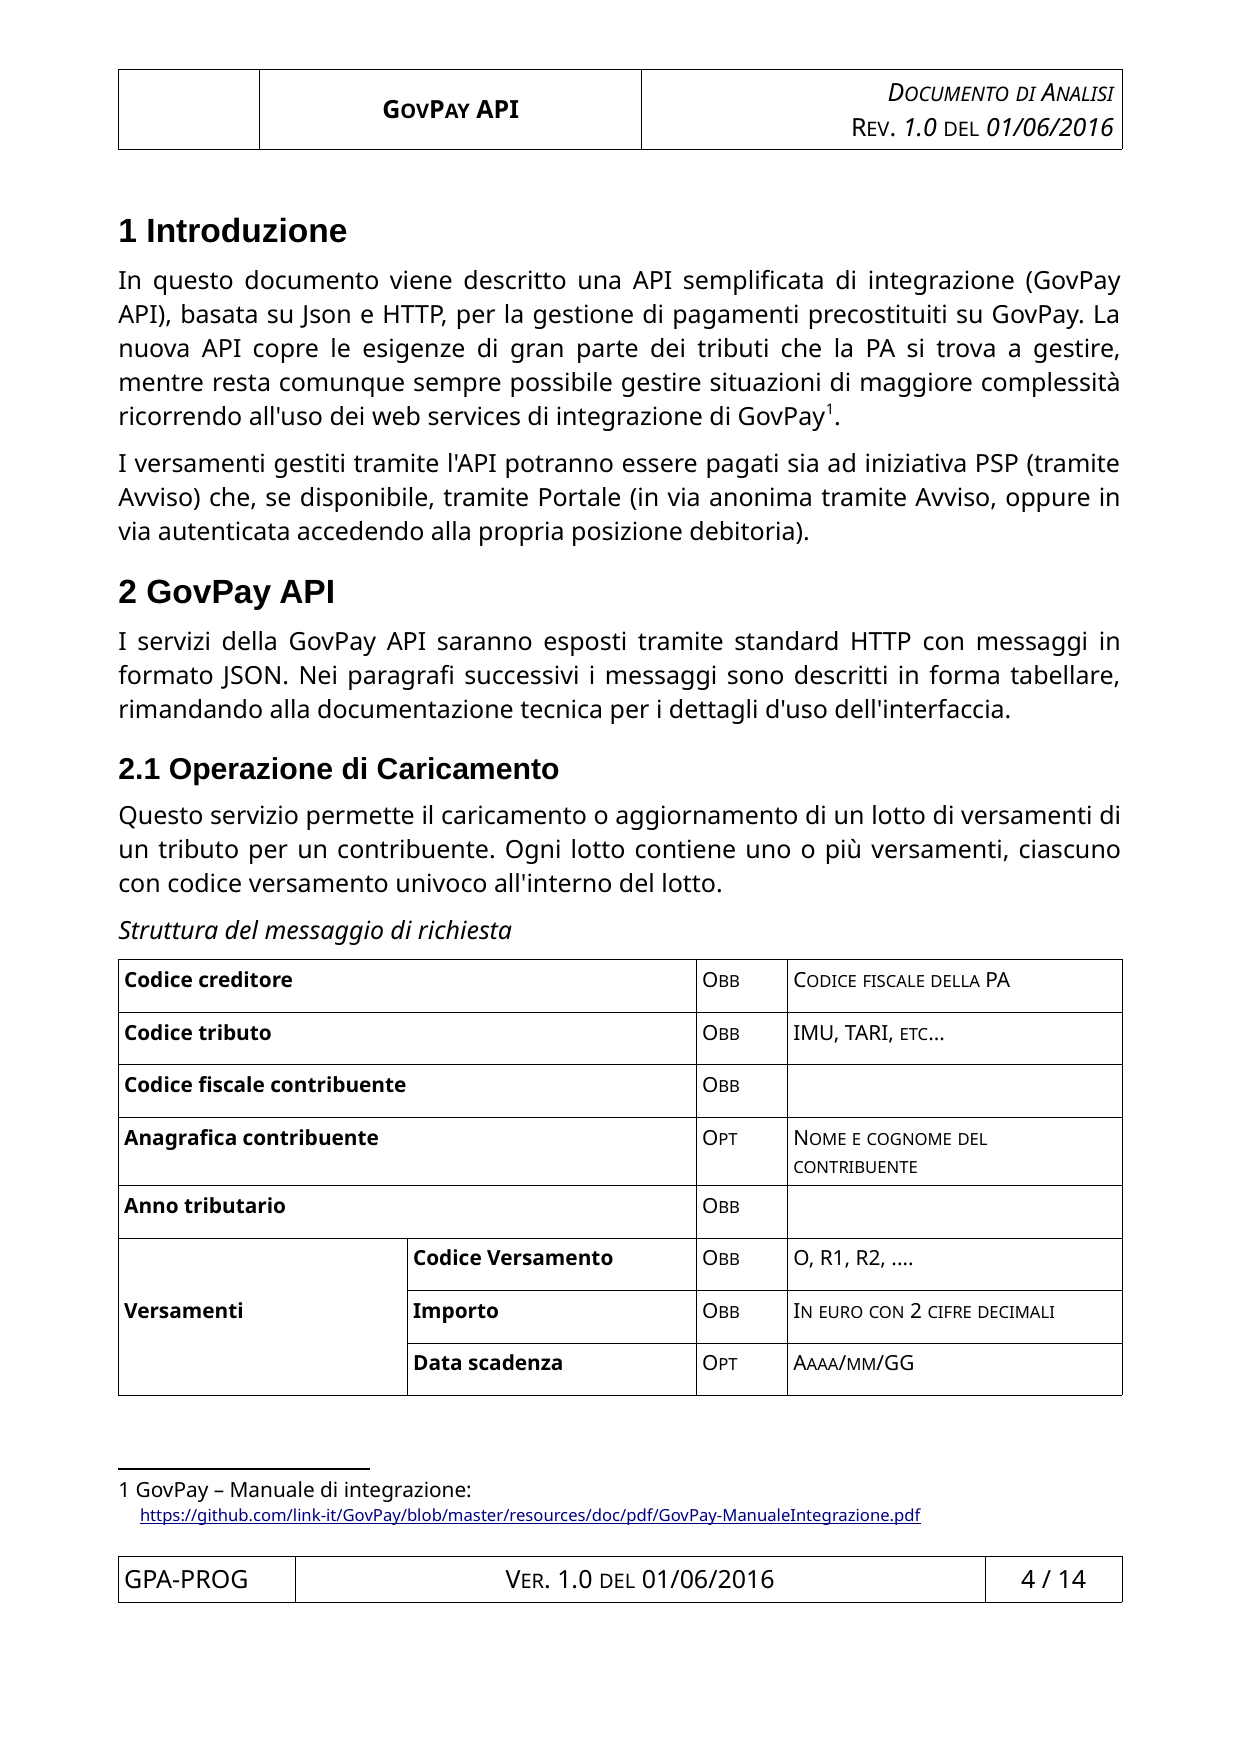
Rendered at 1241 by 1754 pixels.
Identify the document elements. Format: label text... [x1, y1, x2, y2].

table_cell Codice fiscale contribuente [119, 1065, 696, 1117]
table_cell Data scadenza [408, 1344, 696, 1395]
table_cell Aaaa/mm/GG [788, 1344, 1122, 1395]
table_cell IMU, TARI, etc... [788, 1013, 1122, 1064]
text I versamenti gestiti tramite l'API potranno essere pagati sia ad iniziativa PSP (tramite Avviso) che, se disponibile, tramite Portale (in via anonima tramite Avviso, oppure in via autenticata accedendo alla propria posizione debitoria). [118, 445, 1122, 547]
table_header Obb [697, 960, 787, 1012]
table_cell In euro con 2 cifre decimali [788, 1291, 1122, 1343]
subtitle Operazione di Caricamento [118, 751, 1122, 786]
table_cell Obb [697, 1013, 787, 1064]
table_cell Opt [697, 1118, 787, 1185]
table_cell Importo [408, 1291, 696, 1343]
table_cell Obb [697, 1186, 787, 1238]
text I servizi della GovPay API saranno esposti tramite standard HTTP con messaggi in formato JSON. Nei paragrafi successivi i messaggi sono descritti in forma tabellare, rimandando alla documentazione tecnica per i dettagli d'uso dell'interfaccia. [118, 623, 1122, 726]
table_cell Versamenti [119, 1239, 407, 1395]
table_cell [788, 1065, 1122, 1117]
text https://github.com/link-it/GovPay/blob/master/resources/doc/pdf/GovPay-ManualeIntegrazione.pdf [118, 1504, 1122, 1527]
table_cell Codice tributo [119, 1013, 696, 1064]
table_cell Obb [697, 1065, 787, 1117]
text Questo servizio permette il caricamento o aggiornamento di un lotto di versamenti di un tributo per un contribuente. Ogni lotto contiene uno o più versamenti, ciascuno con codice versamento univoco all'interno del lotto. [118, 798, 1122, 900]
subtitle Introduzione [118, 211, 1122, 250]
table_cell [788, 1186, 1122, 1238]
table_header Codice fiscale della PA [788, 960, 1122, 1012]
text GovPay – Manuale di integrazione: [118, 1475, 1122, 1504]
table_header Codice creditore [119, 960, 696, 1012]
table_cell Nome e cognome del contribuente [788, 1118, 1122, 1185]
table_cell Anagrafica contribuente [119, 1118, 696, 1185]
text In questo documento viene descritto una API semplificata di integrazione (GovPay API), basata su Json e HTTP, per la gestione di pagamenti precostituiti su GovPay. La nuova API copre le esigenze di gran parte dei tributi che la PA si trova a gestire, mentre resta comunque sempre possibile gestire situazioni di maggiore complessità ricorrendo all'uso dei web services di integrazione di GovPay. [118, 262, 1122, 433]
table_cell O, R1, R2, .... [788, 1239, 1122, 1290]
table_cell Anno tributario [119, 1186, 696, 1238]
table_cell Obb [697, 1291, 787, 1343]
text Struttura del messaggio di richiesta [118, 913, 1122, 947]
table_cell Opt [697, 1344, 787, 1395]
table_cell Codice Versamento [408, 1239, 696, 1290]
subtitle GovPay API [118, 572, 1122, 611]
table_cell Obb [697, 1239, 787, 1290]
